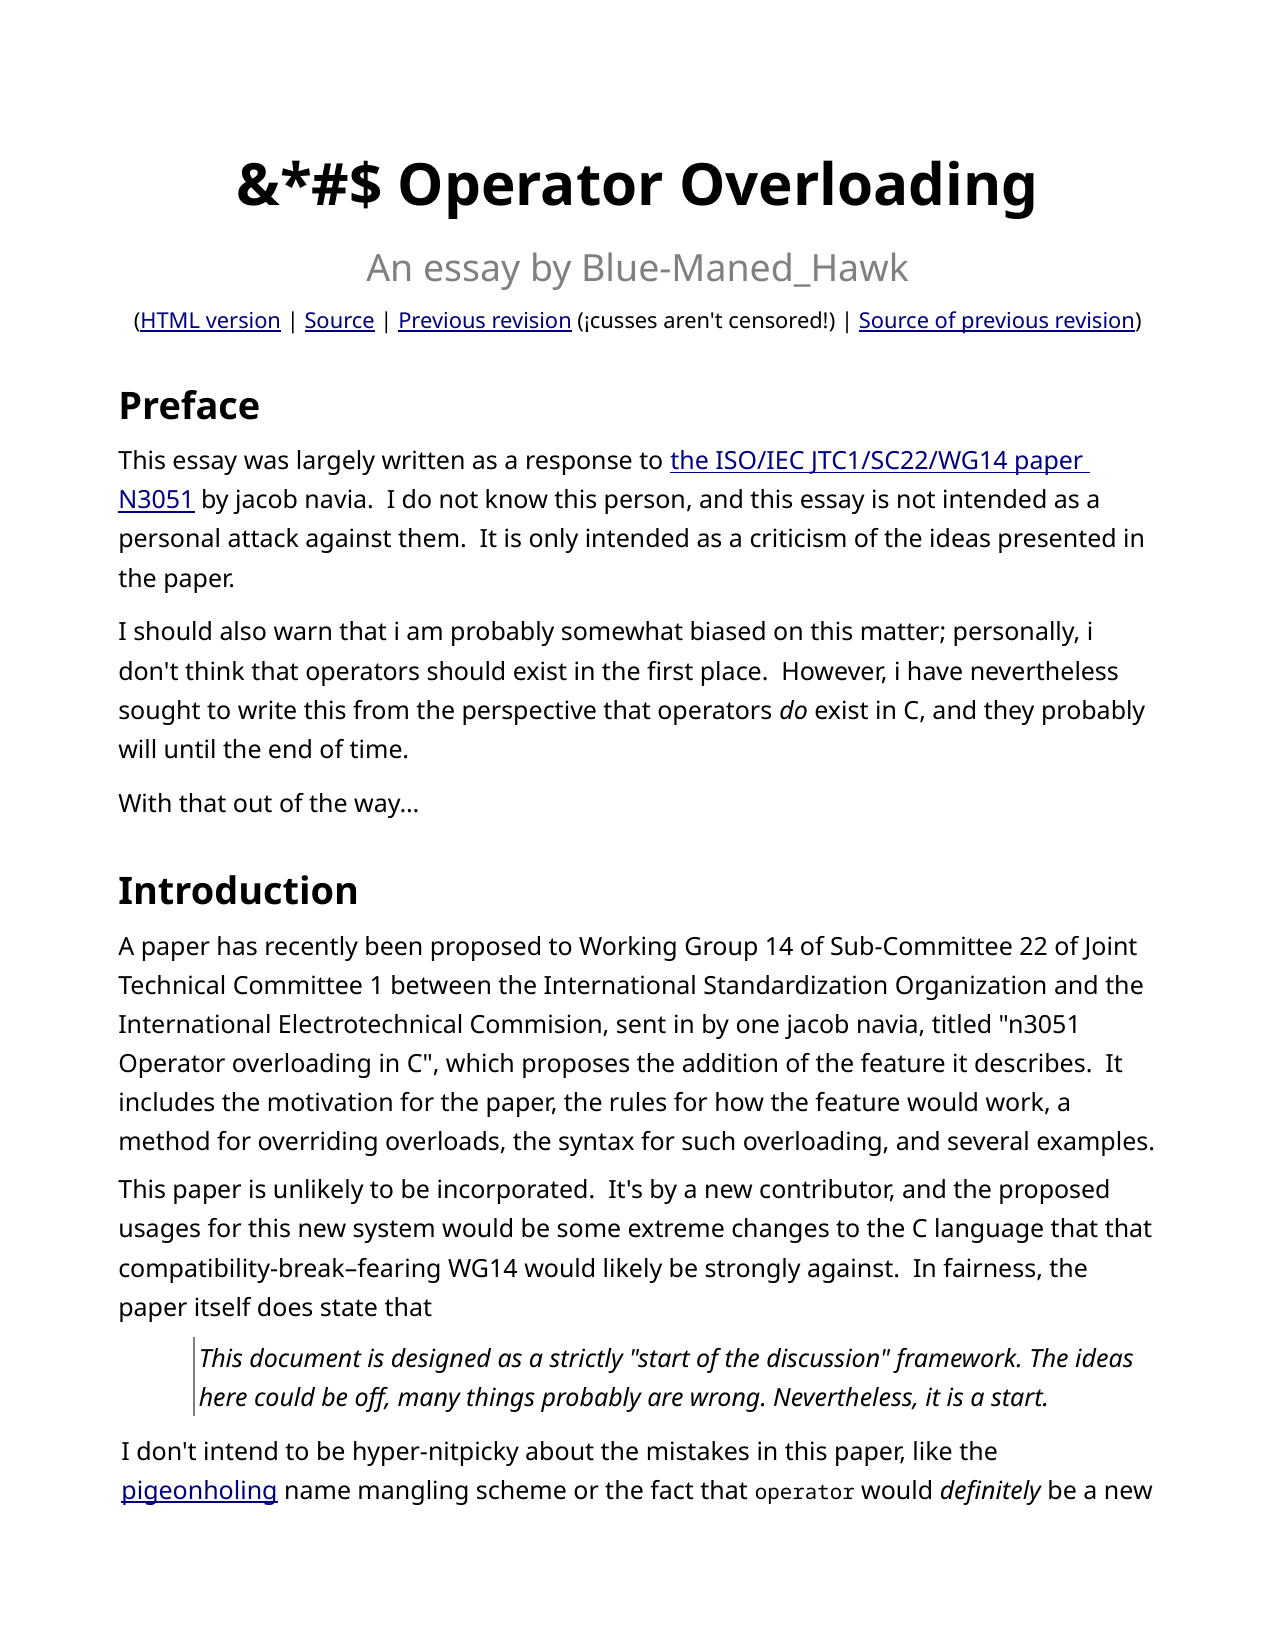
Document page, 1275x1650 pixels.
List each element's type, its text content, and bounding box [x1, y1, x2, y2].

text With that out of the way… [118, 785, 1157, 819]
text This document is designed as a strictly "start of the discussion" framework. The ideas here could be off, many things probably are wrong. Nevertheless, it is a start. [195, 1337, 1157, 1416]
text I should also warn that i am probably somewhat biased on this matter; personally, i don't think that operators should exist in the first place. However, i have nevertheless sought to write this from the perspective that operators do exist in C, and they probably will until the end of time. [118, 614, 1157, 766]
text I don't intend to be hyper-nitpicky about the mistakes in this paper, like the pigeonholing name mangling scheme or the fact that operator would definitely be a new [118, 1430, 1157, 1509]
text (HTML version | Source | Previous revision (¡cusses aren't censored!) | Source of previous revision) [118, 305, 1157, 335]
subtitle Preface [118, 379, 1157, 430]
title &*#$ Operator Overloading [118, 143, 1157, 223]
subtitle Introduction [118, 864, 1157, 916]
text A paper has recently been proposed to Working Group 14 of Sub-Committee 22 of Joint Technical Committee 1 between the International Standardization Organization and the International Electrotechnical Commision, sent in by one jacob navia, titled "n3051 Operator overloading in C", which proposes the addition of the feature it describes. It includes the motivation for the paper, the rules for how the feature would work, a method for overriding overloads, the syntax for such overloading, and several examples. [118, 928, 1157, 1158]
text This essay was largely written as a response to the ISO/IEC JTC1/SC22/WG14 paper N3051 by jacob navia. I do not know this person, and this essay is not intended as a personal attack against them. It is only intended as a criticism of the ideas presented in the paper. [118, 443, 1157, 594]
text This paper is unlikely to be incorporated. It's by a new contributor, and the proposed usages for this new system would be some extreme changes to the C language that that compatibility-break–fearing WG14 would likely be strongly against. In fairness, the paper itself does state that [118, 1172, 1157, 1323]
subtitle An essay by Blue-Maned_Hawk [118, 241, 1157, 292]
